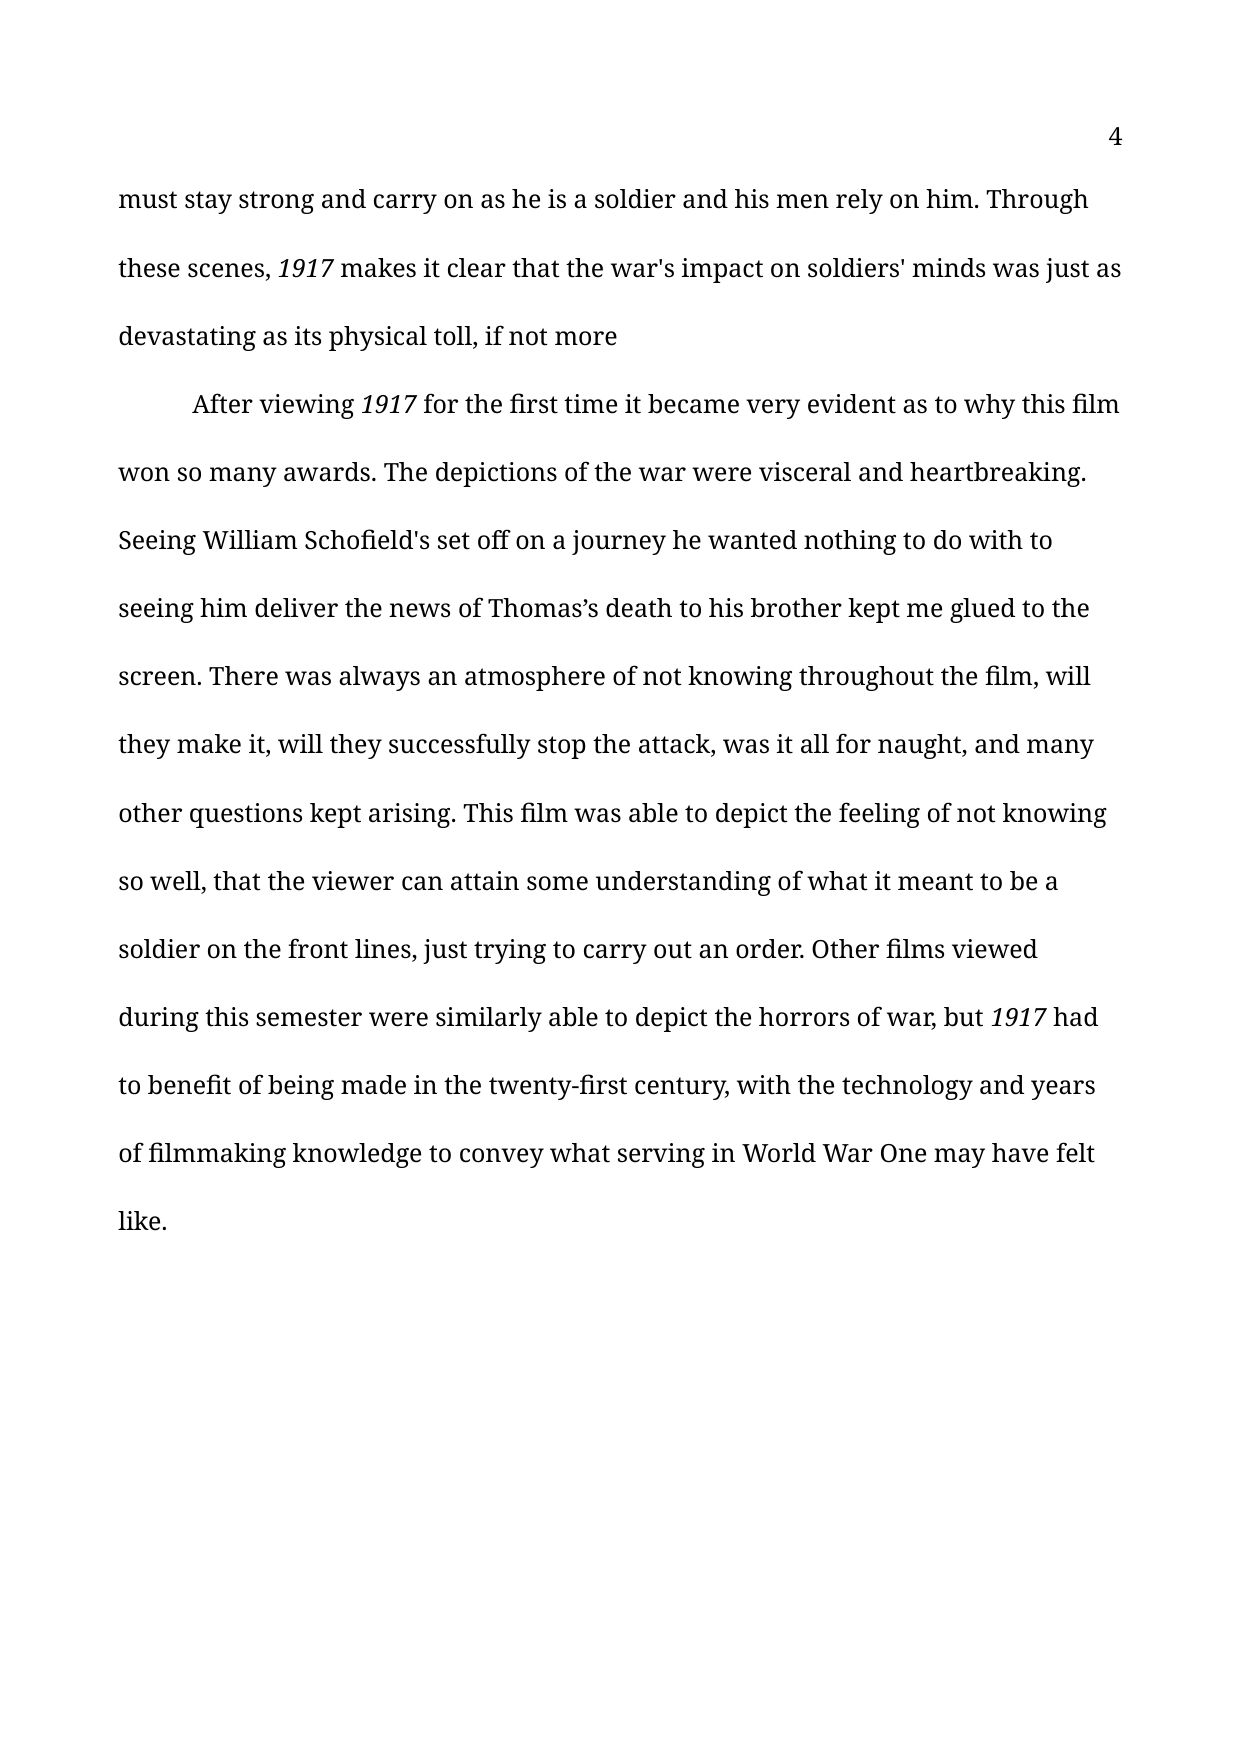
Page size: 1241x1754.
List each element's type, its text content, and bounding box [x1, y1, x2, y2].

text After viewing 1917 for the first time it became very evident as to why this film won so many awards. The depictions of the war were visceral and heartbreaking. Seeing William Schofield's set off on a journey he wanted nothing to do with to seeing him deliver the news of Thomas’s death to his brother kept me glued to the screen. There was always an atmosphere of not knowing throughout the film, will they make it, will they successfully stop the attack, was it all for naught, and many other questions kept arising. This film was able to depict the feeling of not knowing so well, that the viewer can attain some understanding of what it meant to be a soldier on the front lines, just trying to carry out an order. Other films viewed during this semester were similarly able to depict the horrors of war, but 1917 had to benefit of being made in the twenty-first century, with the technology and years of filmmaking knowledge to convey what serving in World War One may have felt like. [118, 387, 1122, 1238]
text must stay strong and carry on as he is a soldier and his men rely on him. Through these scenes, 1917 makes it clear that the war's impact on soldiers' minds was just as devastating as its physical toll, if not more [118, 182, 1122, 352]
